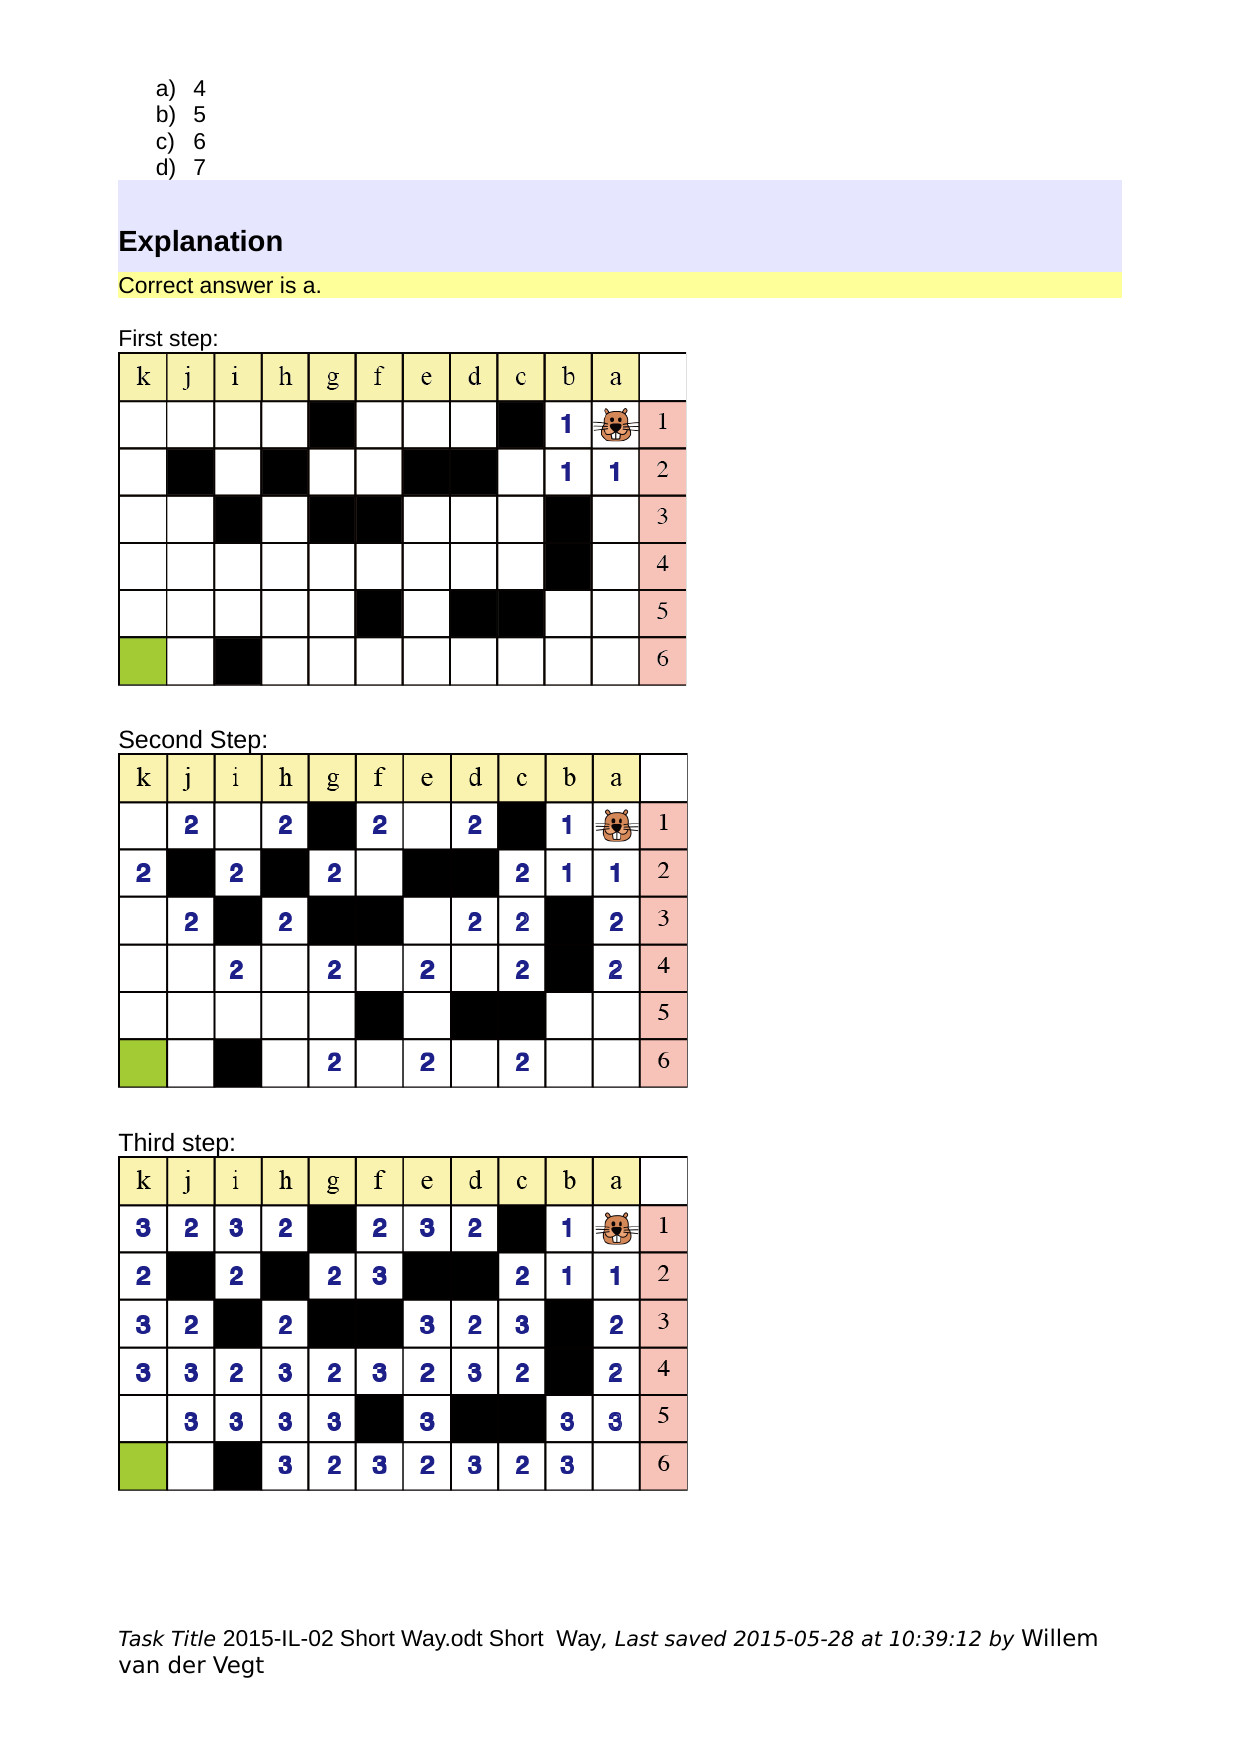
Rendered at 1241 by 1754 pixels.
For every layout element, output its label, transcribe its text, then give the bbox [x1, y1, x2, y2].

text Correct answer is a. [118, 272, 1122, 298]
picture [118, 753, 688, 1088]
picture [118, 1156, 688, 1491]
text First step: [118, 325, 1122, 351]
text Second Step: [118, 725, 1122, 754]
list 5 [156, 101, 1122, 128]
subtitle Explanation [118, 224, 1122, 258]
list 6 [156, 128, 1122, 154]
list 7 [156, 154, 1122, 180]
text Third step: [118, 1127, 1122, 1156]
picture [118, 352, 687, 686]
list 4 [156, 75, 1122, 101]
